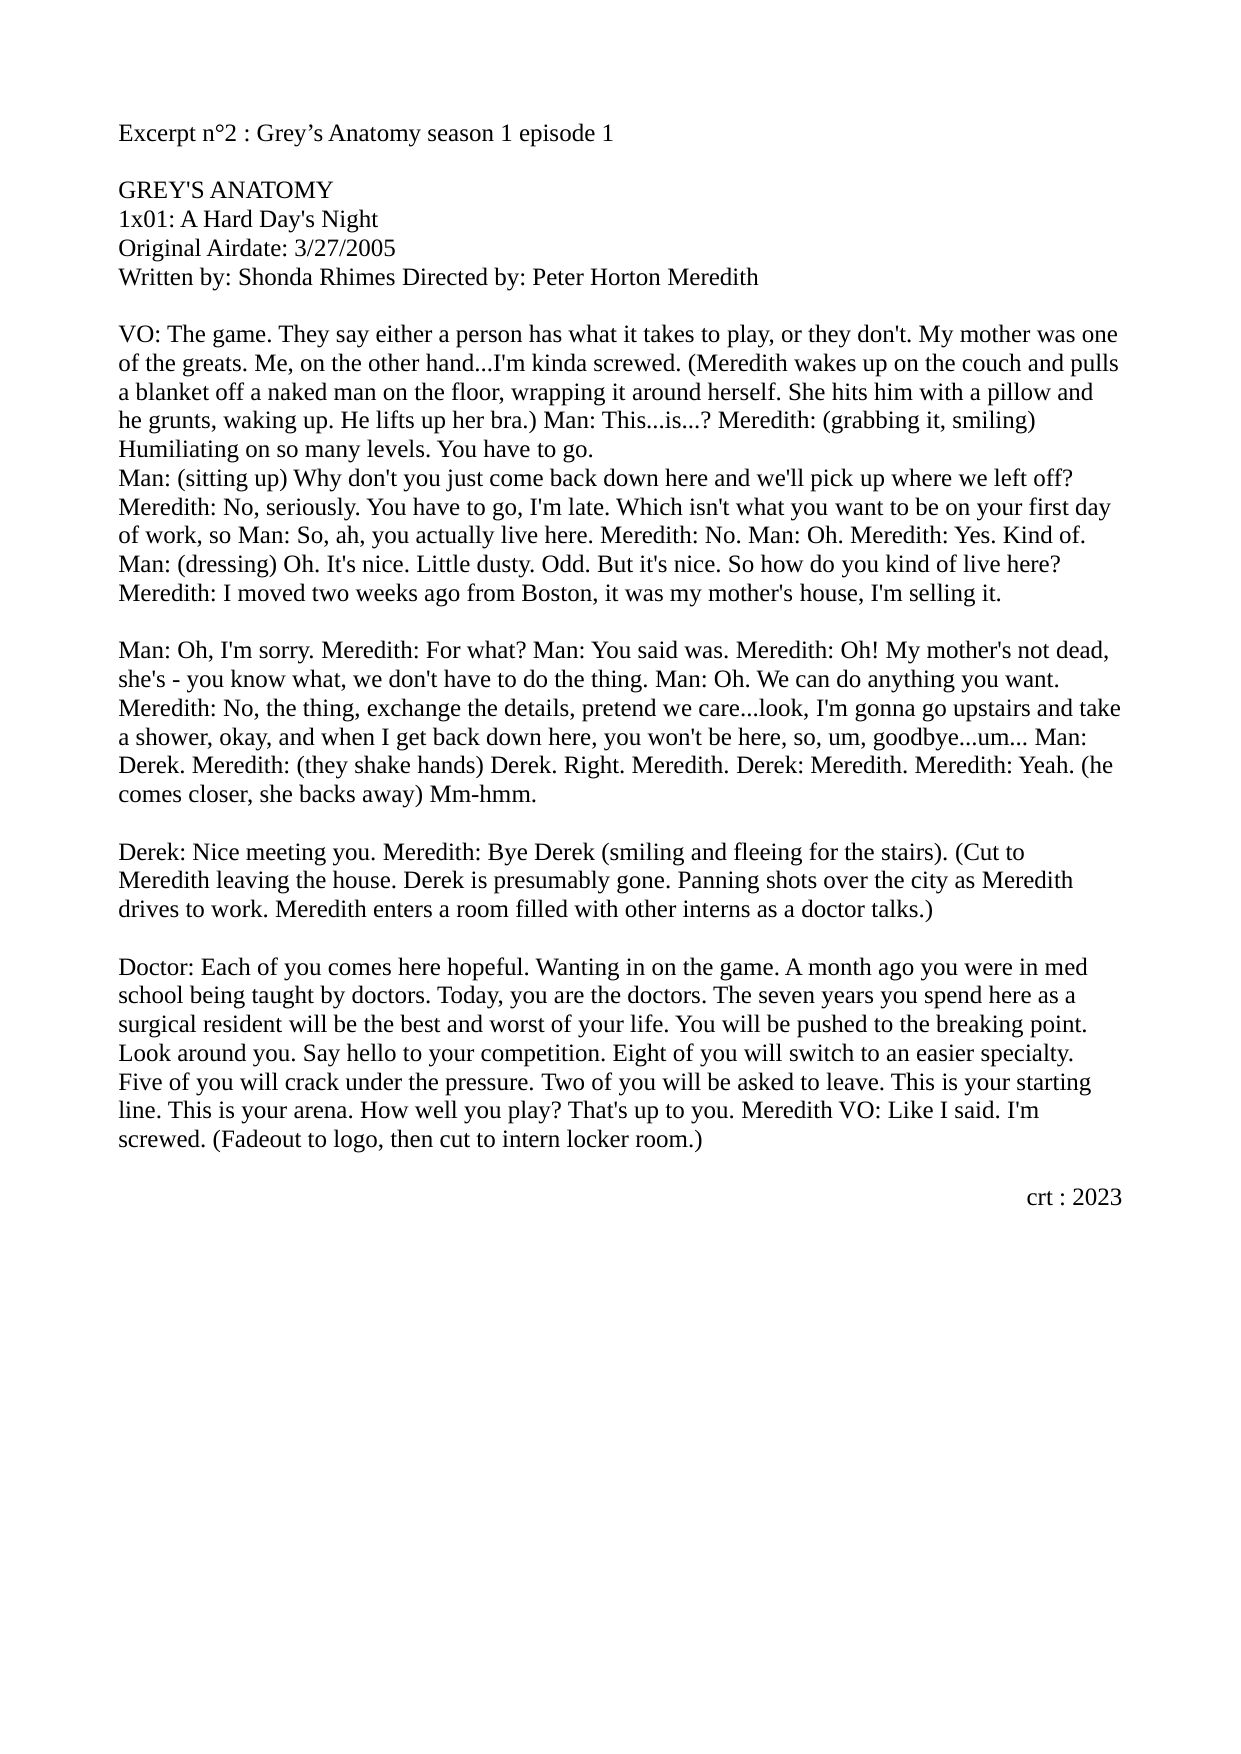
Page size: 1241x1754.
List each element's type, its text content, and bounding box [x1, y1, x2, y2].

text crt : 2023 [118, 1182, 1122, 1211]
text Written by: Shonda Rhimes Directed by: Peter Horton Meredith [118, 262, 1122, 291]
text 1x01: A Hard Day's Night [118, 204, 1122, 233]
text Original Airdate: 3/27/2005 [118, 233, 1122, 262]
text Doctor: Each of you comes here hopeful. Wanting in on the game. A month ago you were in med school being taught by doctors. Today, you are the doctors. The seven years you spend here as a surgical resident will be the best and worst of your life. You will be pushed to the breaking point. Look around you. Say hello to your competition. Eight of you will switch to an easier specialty. Five of you will crack under the pressure. Two of you will be asked to leave. This is your starting line. This is your arena. How well you play? That's up to you. Meredith VO: Like I said. I'm screwed. (Fadeout to logo, then cut to intern locker room.) [118, 952, 1122, 1153]
text Derek: Nice meeting you. Meredith: Bye Derek (smiling and fleeing for the stairs). (Cut to Meredith leaving the house. Derek is presumably gone. Panning shots over the city as Meredith drives to work. Meredith enters a room filled with other interns as a doctor talks.) [118, 837, 1122, 923]
text Excerpt n°2 : Grey’s Anatomy season 1 episode 1 [118, 118, 1122, 147]
text VO: The game. They say either a person has what it takes to play, or they don't. My mother was one of the greats. Me, on the other hand...I'm kinda screwed. (Meredith wakes up on the couch and pulls a blanket off a naked man on the floor, wrapping it around herself. She hits him with a pillow and he grunts, waking up. He lifts up her bra.) Man: This...is...? Meredith: (grabbing it, smiling) Humiliating on so many levels. You have to go. [118, 319, 1122, 463]
text Man: (sitting up) Why don't you just come back down here and we'll pick up where we left off? Meredith: No, seriously. You have to go, I'm late. Which isn't what you want to be on your first day of work, so Man: So, ah, you actually live here. Meredith: No. Man: Oh. Meredith: Yes. Kind of. Man: (dressing) Oh. It's nice. Little dusty. Odd. But it's nice. So how do you kind of live here? Meredith: I moved two weeks ago from Boston, it was my mother's house, I'm selling it. [118, 463, 1122, 607]
text GREY'S ANATOMY [118, 176, 1122, 204]
text Man: Oh, I'm sorry. Meredith: For what? Man: You said was. Meredith: Oh! My mother's not dead, she's - you know what, we don't have to do the thing. Man: Oh. We can do anything you want. Meredith: No, the thing, exchange the details, pretend we care...look, I'm gonna go upstairs and take a shower, okay, and when I get back down here, you won't be here, so, um, goodbye...um... Man: Derek. Meredith: (they shake hands) Derek. Right. Meredith. Derek: Meredith. Meredith: Yeah. (he comes closer, she backs away) Mm-hmm. [118, 636, 1122, 808]
